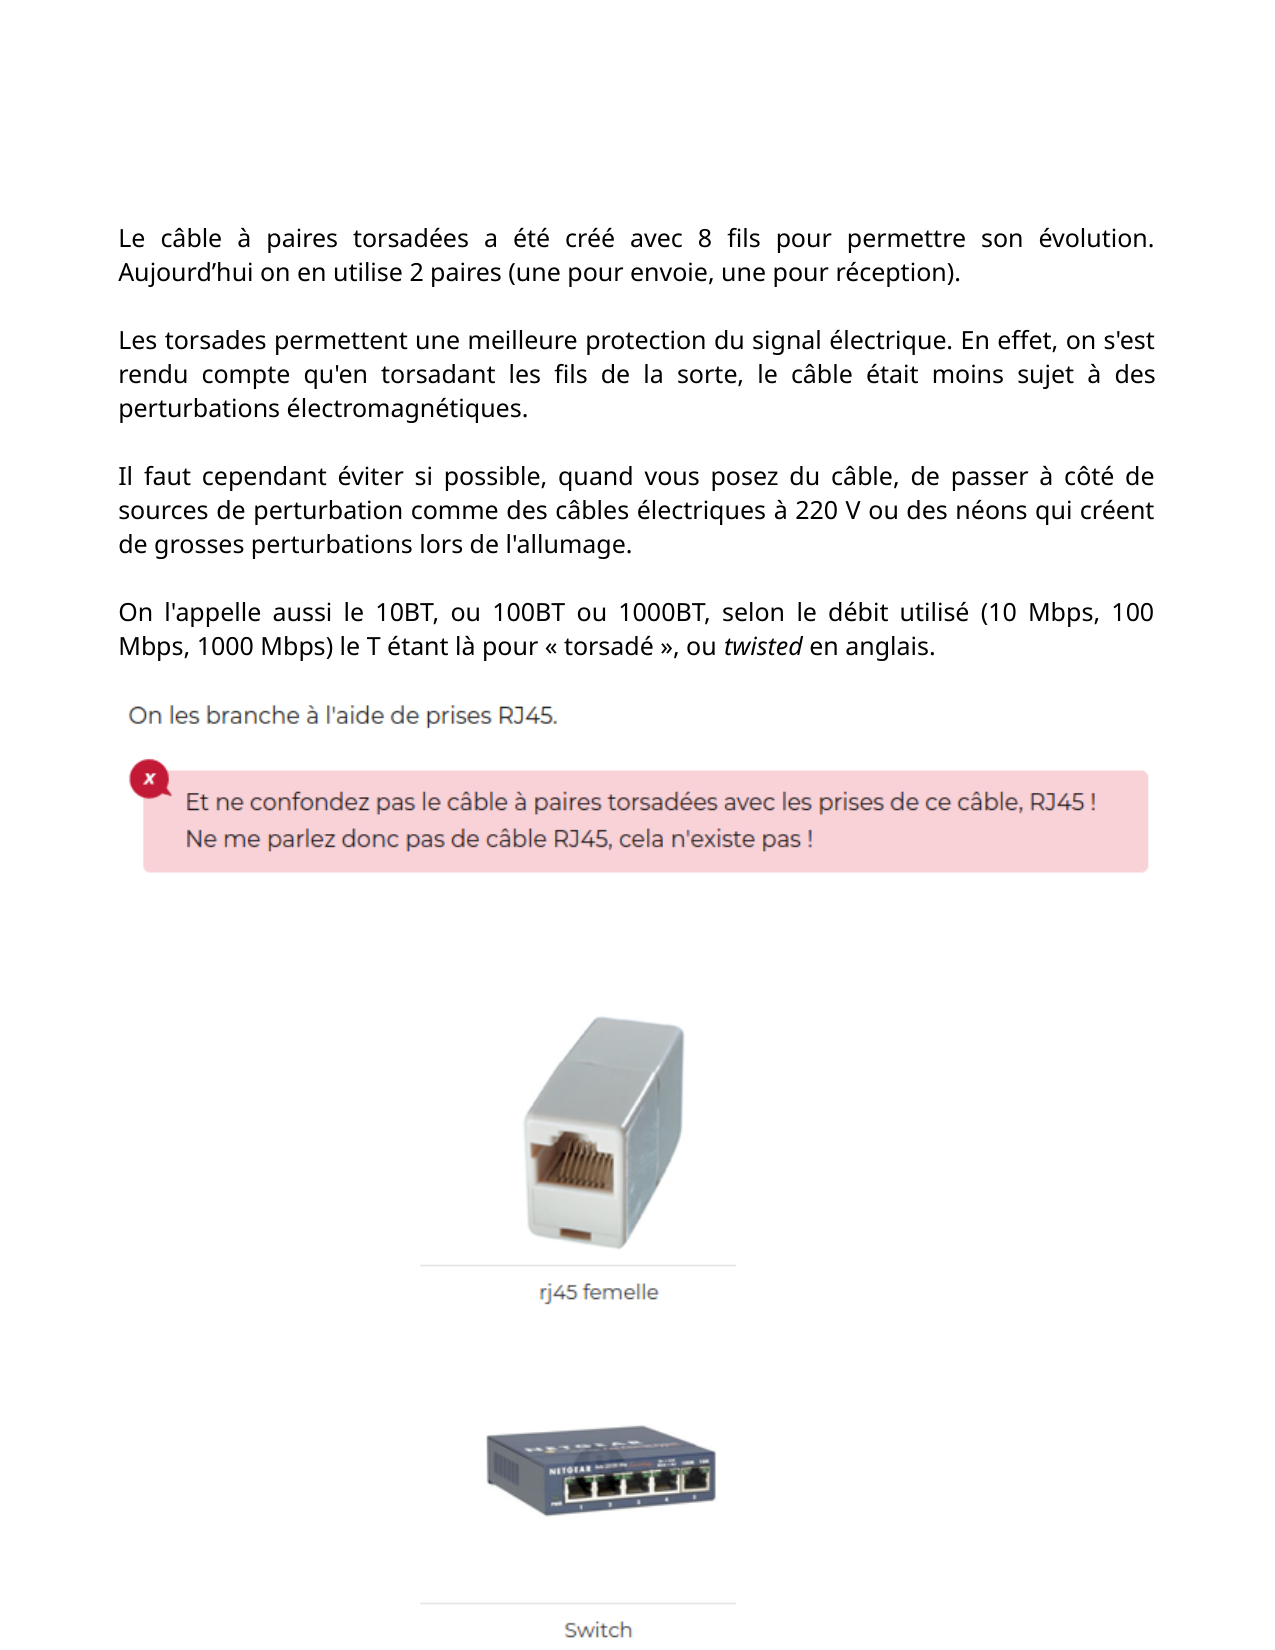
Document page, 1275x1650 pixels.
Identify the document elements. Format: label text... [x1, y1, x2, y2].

picture [118, 697, 1157, 877]
text Les torsades permettent une meilleure protection du signal électrique. En effet, on s'est rendu compte qu'en torsadant les fils de la sorte, le câble était moins sujet à des perturbations électromagnétiques. [118, 322, 1157, 425]
text On l'appelle aussi le 10BT, ou 100BT ou 1000BT, selon le débit utilisé (10 Mbps, 100 Mbps, 1000 Mbps) le T étant là pour « torsadé », ou twisted en anglais. [118, 595, 1157, 663]
text Le câble à paires torsadées a été créé avec 8 fils pour permettre son évolution. Aujourd’hui on en utilise 2 paires (une pour envoie, une pour réception). [118, 220, 1157, 288]
picture [420, 996, 736, 1650]
text Il faut cependant éviter si possible, quand vous posez du câble, de passer à côté de sources de perturbation comme des câbles électriques à 220 V ou des néons qui créent de grosses perturbations lors de l'allumage. [118, 459, 1157, 561]
